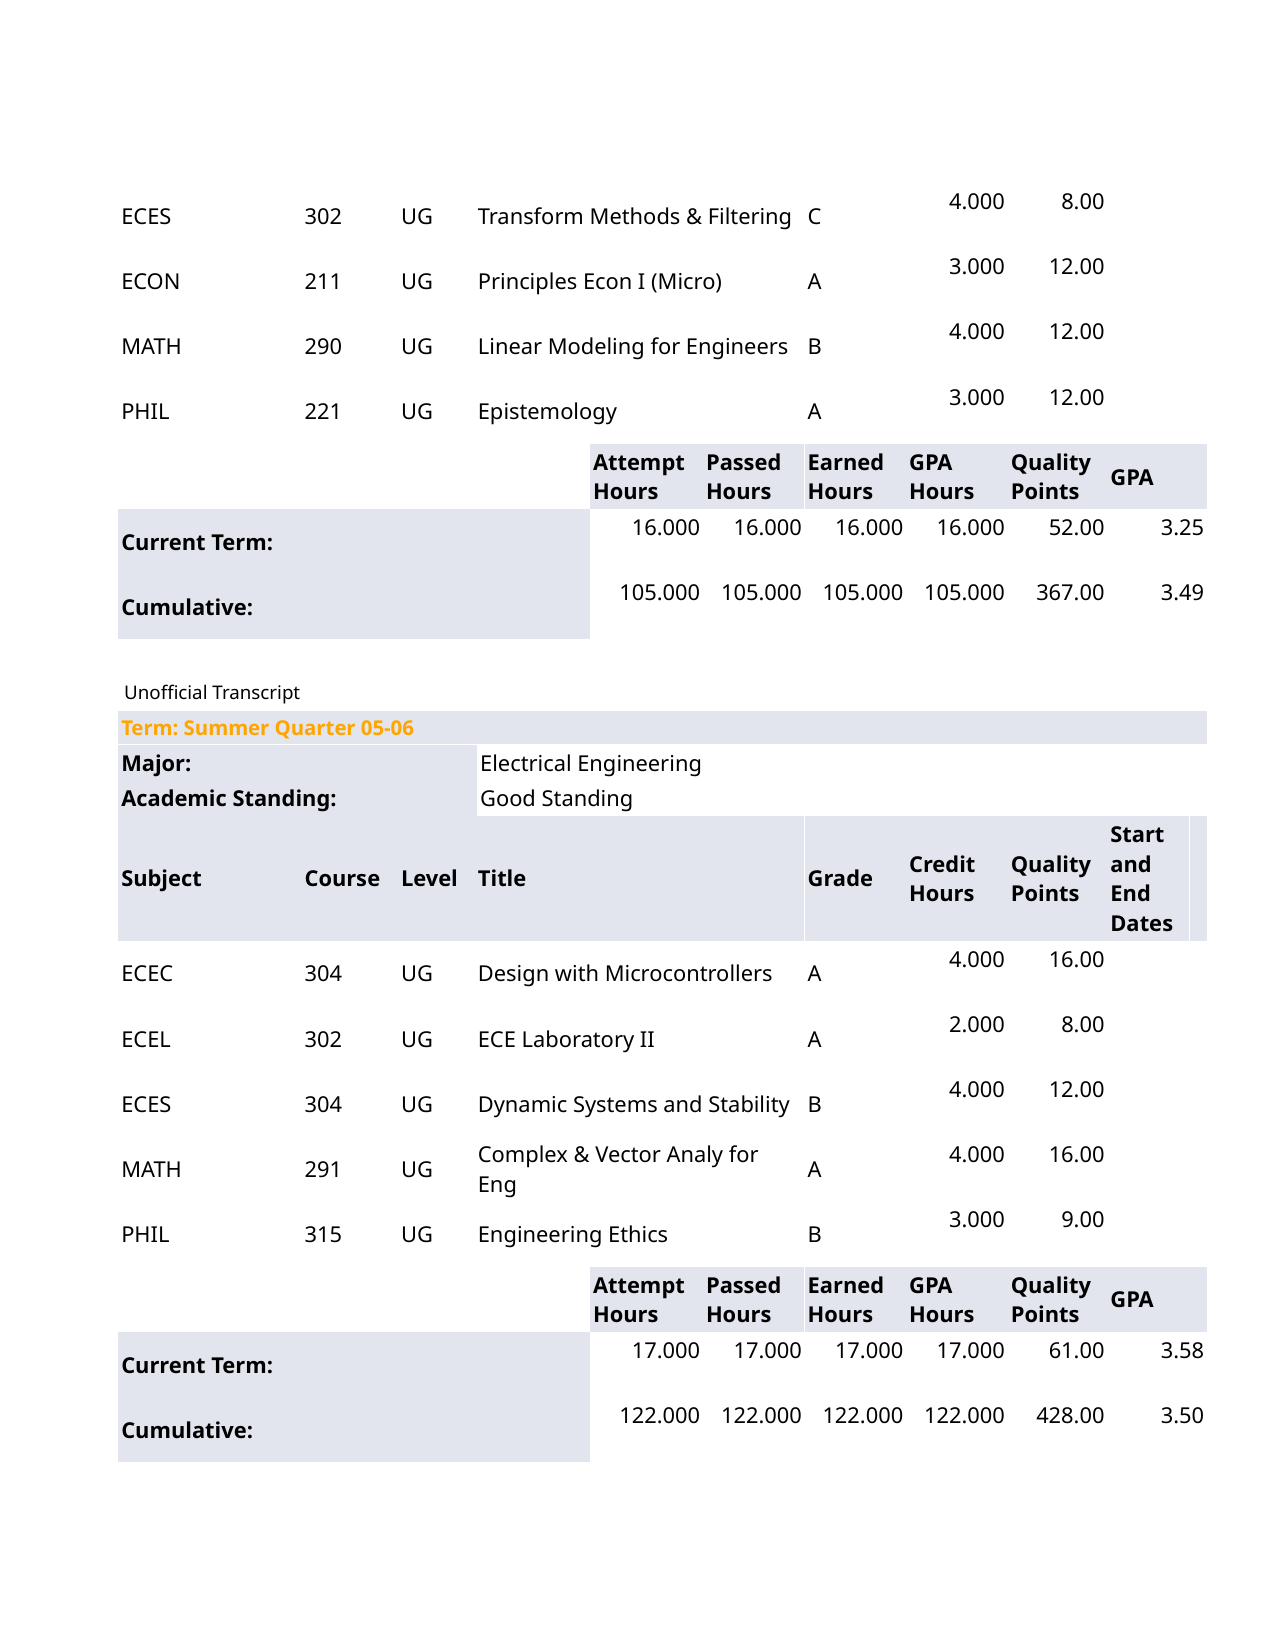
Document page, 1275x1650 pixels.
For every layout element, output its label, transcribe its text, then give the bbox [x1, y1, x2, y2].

table_cell [398, 118, 475, 183]
table_cell 302 [301, 1006, 398, 1071]
table_cell 105.000 [703, 574, 804, 639]
table_cell 3.000 [906, 1202, 1008, 1267]
table_cell 315 [301, 1202, 398, 1267]
table_cell 428.00 [1008, 1397, 1107, 1462]
table_cell 17.000 [703, 1332, 804, 1397]
table_cell [118, 118, 301, 183]
table_cell 4.000 [906, 183, 1008, 248]
table_cell [1107, 314, 1189, 378]
table_cell Epistemology [475, 379, 804, 444]
table_cell [1207, 639, 1227, 674]
table_cell 3.000 [906, 379, 1008, 444]
table_cell UG [398, 379, 475, 444]
table_cell [805, 118, 906, 183]
table_cell [1107, 379, 1189, 444]
table_cell UG [398, 1071, 475, 1136]
table_cell ECEC [118, 941, 301, 1006]
table_cell [1107, 1136, 1189, 1202]
table_cell [1107, 1071, 1189, 1136]
table_cell Subject [118, 816, 301, 941]
table_cell GPA Hours [906, 1267, 1008, 1332]
table_cell A [805, 379, 906, 444]
table_cell Quality Points [1008, 816, 1107, 941]
table_cell [1190, 314, 1207, 378]
table_cell Start and End Dates [1107, 816, 1189, 941]
table_cell [1190, 118, 1207, 183]
table_cell 12.00 [1008, 248, 1107, 313]
table_cell 304 [301, 1071, 398, 1136]
table_cell [1107, 1006, 1189, 1071]
table_cell [1207, 444, 1227, 509]
table_cell [1207, 574, 1227, 639]
table_cell 9.00 [1008, 1202, 1107, 1267]
table_cell [118, 639, 1207, 674]
table_cell 12.00 [1008, 1071, 1107, 1136]
table_cell 304 [301, 941, 398, 1006]
table_cell [1207, 314, 1227, 378]
table_cell 4.000 [906, 941, 1008, 1006]
table_cell Engineering Ethics [475, 1202, 804, 1267]
table_cell Quality Points [1008, 1267, 1107, 1332]
table_cell 16.000 [906, 509, 1008, 574]
table_cell [1190, 379, 1207, 444]
table_cell 211 [301, 248, 398, 313]
table_cell Title [475, 816, 804, 941]
table_cell UG [398, 314, 475, 378]
table_cell Level [398, 816, 475, 941]
table_cell Credit Hours [906, 816, 1008, 941]
table_cell [1107, 118, 1189, 183]
table_cell [1190, 248, 1207, 313]
table_cell 4.000 [906, 1136, 1008, 1202]
table_cell [906, 118, 1008, 183]
table_cell UG [398, 248, 475, 313]
table_cell Current Term: [118, 509, 590, 574]
table_cell [477, 674, 1227, 711]
table_cell UG [398, 1202, 475, 1267]
table_cell Electrical Engineering [477, 745, 1189, 780]
table_cell Cumulative: [118, 1397, 590, 1462]
table_cell [1207, 509, 1227, 574]
table_cell [1207, 1136, 1227, 1202]
table_cell A [805, 1006, 906, 1071]
table_cell 16.000 [805, 509, 906, 574]
table_cell Cumulative: [118, 574, 590, 639]
table_cell [1107, 941, 1189, 1006]
table_cell 12.00 [1008, 314, 1107, 378]
table_cell Attempt Hours [590, 1267, 703, 1332]
table_cell 4.000 [906, 314, 1008, 378]
table_cell Passed Hours [703, 444, 804, 509]
table_cell PHIL [118, 379, 301, 444]
table_cell Dynamic Systems and Stability [475, 1071, 804, 1136]
table_cell [1107, 183, 1189, 248]
table_cell [301, 118, 398, 183]
table_cell [1207, 379, 1227, 444]
table_cell 16.000 [590, 509, 703, 574]
table_cell B [805, 314, 906, 378]
table_cell [1190, 183, 1207, 248]
table_cell MATH [118, 1136, 301, 1202]
table_cell GPA [1107, 1267, 1207, 1332]
table_cell Course [301, 816, 398, 941]
table_cell UG [398, 183, 475, 248]
table_cell [1107, 1202, 1189, 1267]
table_cell 302 [301, 183, 398, 248]
table_cell [1008, 118, 1107, 183]
table_cell 4.000 [906, 1071, 1008, 1136]
table_cell Earned Hours [805, 1267, 906, 1332]
table_cell [1190, 1006, 1207, 1071]
table_cell B [805, 1071, 906, 1136]
table_cell UG [398, 941, 475, 1006]
table_header Unofficial Transcript [121, 677, 324, 708]
table_cell UG [398, 1006, 475, 1071]
table_cell 8.00 [1008, 1006, 1107, 1071]
table_cell [1207, 118, 1227, 183]
table_cell 122.000 [703, 1397, 804, 1462]
table_cell [1207, 248, 1227, 313]
table_cell 122.000 [805, 1397, 906, 1462]
table_cell GPA [1107, 444, 1207, 509]
table_cell Earned Hours [805, 444, 906, 509]
table_cell [118, 444, 590, 509]
table_cell Passed Hours [703, 1267, 804, 1332]
table_cell [1207, 711, 1227, 744]
table_cell 17.000 [590, 1332, 703, 1397]
table_cell A [805, 1136, 906, 1202]
table_cell 105.000 [590, 574, 703, 639]
table_cell Principles Econ I (Micro) [475, 248, 804, 313]
table_cell Grade [805, 816, 906, 941]
table_cell [1190, 1071, 1207, 1136]
table_cell 367.00 [1008, 574, 1107, 639]
table_cell Quality Points [1008, 444, 1107, 509]
table_cell 105.000 [805, 574, 906, 639]
table_cell Academic Standing: [118, 780, 477, 816]
table_cell ECEL [118, 1006, 301, 1071]
table_cell 291 [301, 1136, 398, 1202]
table_cell ECE Laboratory II [475, 1006, 804, 1071]
table_cell [1190, 1202, 1207, 1267]
table_cell 17.000 [805, 1332, 906, 1397]
table_cell [1190, 780, 1227, 816]
table_cell 16.00 [1008, 1136, 1107, 1202]
table_cell [1207, 816, 1227, 941]
table_cell 17.000 [906, 1332, 1008, 1397]
table_cell ECES [118, 183, 301, 248]
table_cell [1107, 248, 1189, 313]
table_cell [118, 674, 477, 711]
table_cell Term: Summer Quarter 05-06 [118, 711, 1207, 744]
table_cell [1190, 1136, 1207, 1202]
table_cell ECES [118, 1071, 301, 1136]
table_cell 16.000 [703, 509, 804, 574]
table_cell [1207, 1006, 1227, 1071]
table_cell Major: [118, 745, 477, 780]
table_cell [1207, 1332, 1227, 1397]
table_cell [1207, 1397, 1227, 1462]
table_cell Complex & Vector Analy for Eng [475, 1136, 804, 1202]
table_cell Current Term: [118, 1332, 590, 1397]
table_cell 105.000 [906, 574, 1008, 639]
table_cell Good Standing [477, 780, 1189, 816]
table_cell [1207, 1462, 1227, 1497]
table_cell 3.49 [1107, 574, 1207, 639]
table_cell Linear Modeling for Engineers [475, 314, 804, 378]
table_cell 3.25 [1107, 509, 1207, 574]
table_cell 3.50 [1107, 1397, 1207, 1462]
table_cell UG [398, 1136, 475, 1202]
table_cell PHIL [118, 1202, 301, 1267]
table_cell ECON [118, 248, 301, 313]
table_cell 8.00 [1008, 183, 1107, 248]
table_cell 3.58 [1107, 1332, 1207, 1397]
table_cell [1190, 941, 1207, 1006]
table_cell [118, 1267, 590, 1332]
table_cell A [805, 248, 906, 313]
table_cell [1207, 941, 1227, 1006]
table_cell A [805, 941, 906, 1006]
table_cell [1207, 1202, 1227, 1267]
table_cell 290 [301, 314, 398, 378]
table_cell [118, 1462, 1207, 1497]
table_cell MATH [118, 314, 301, 378]
table_cell GPA Hours [906, 444, 1008, 509]
table_cell [475, 118, 804, 183]
table_cell B [805, 1202, 906, 1267]
table_cell Design with Microcontrollers [475, 941, 804, 1006]
table_cell [1207, 1071, 1227, 1136]
table_cell 12.00 [1008, 379, 1107, 444]
table_cell [1207, 183, 1227, 248]
table_cell 122.000 [590, 1397, 703, 1462]
table_cell 61.00 [1008, 1332, 1107, 1397]
table_cell C [805, 183, 906, 248]
table_cell Attempt Hours [590, 444, 703, 509]
table_cell 221 [301, 379, 398, 444]
table_cell 122.000 [906, 1397, 1008, 1462]
table_cell 52.00 [1008, 509, 1107, 574]
table_cell [1190, 816, 1207, 941]
table_cell 2.000 [906, 1006, 1008, 1071]
table_cell [1190, 745, 1227, 780]
table_cell [1207, 1267, 1227, 1332]
table_cell Transform Methods & Filtering [475, 183, 804, 248]
table_cell 16.00 [1008, 941, 1107, 1006]
table_cell 3.000 [906, 248, 1008, 313]
